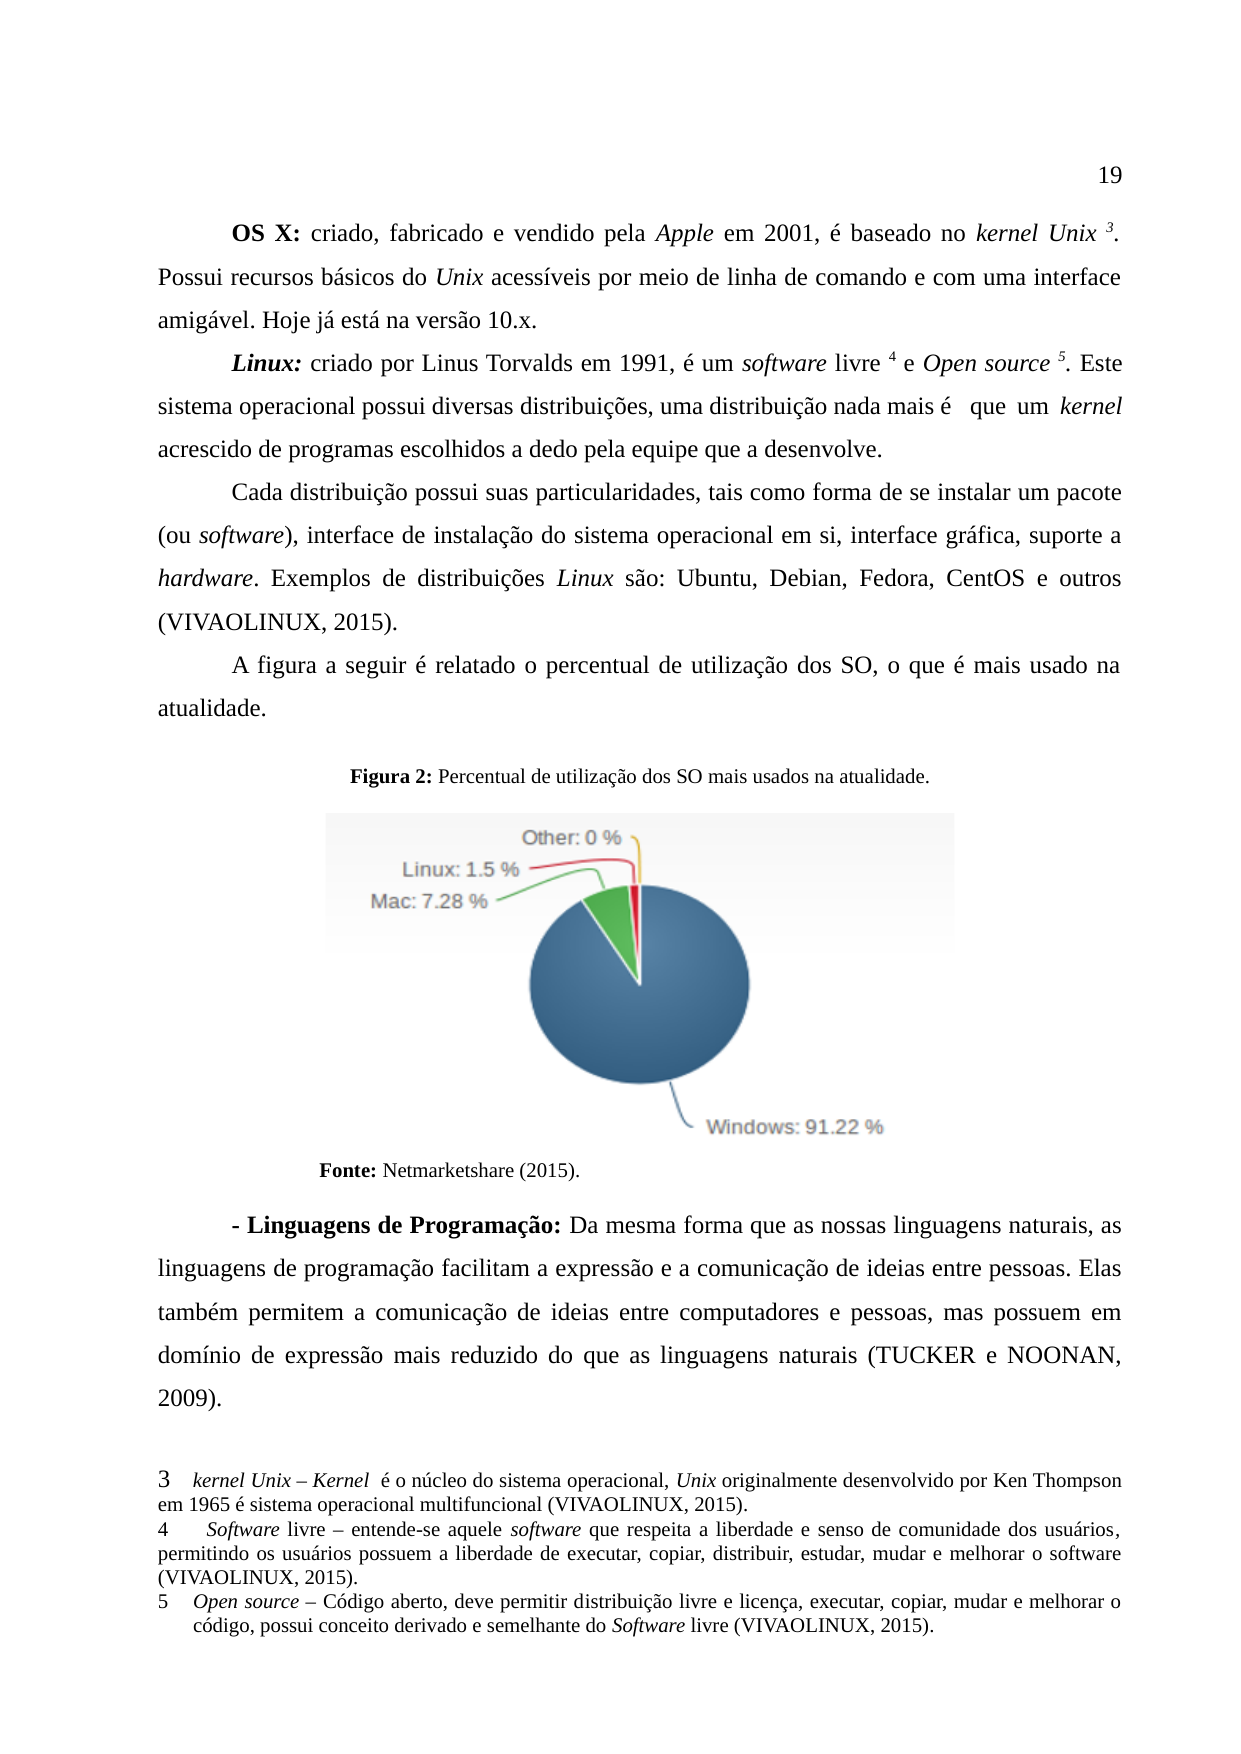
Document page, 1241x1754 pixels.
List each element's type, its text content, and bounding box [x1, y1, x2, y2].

text - Linguagens de Programação: Da mesma forma que as nossas linguagens naturais, as linguagens de programação facilitam a expressão e a comunicação de ideias entre pessoas. Elas também permitem a comunicação de ideias entre computadores e pessoas, mas possuem em domínio de expressão mais reduzido do que as linguagens naturais (TUCKER e NOONAN, 2009). [158, 1210, 1122, 1412]
text Figura 2: Percentual de utilização dos SO mais usados na atualidade. [319, 764, 961, 788]
text kernel Unix – Kernel é o núcleo do sistema operacional, Unix originalmente desenvolvido por Ken Thompson em 1965 é sistema operacional multifuncional (VIVAOLINUX, 2015). [158, 1464, 1122, 1516]
text Fonte: Netmarketshare (2015). [319, 813, 961, 1182]
text OS X: criado, fabricado e vendido pela Apple em 2001, é baseado no kernel Unix . Possui recursos básicos do Unix acessíveis por meio de linha de comando e com uma interface amigável. Hoje já está na versão 10.x. [158, 218, 1122, 333]
text Open source – Código aberto, deve permitir distribuição livre e licença, executar, copiar, mudar e melhorar o código, possui conceito derivado e semelhante do Software livre (VIVAOLINUX, 2015). [158, 1589, 1122, 1637]
picture [325, 813, 955, 1158]
text Linux: criado por Linus Torvalds em 1991, é um software livre e Open source . Este sistema operacional possui diversas distribuições, uma distribuição nada mais é que um kernel acrescido de programas escolhidos a dedo pela equipe que a desenvolve. [158, 348, 1122, 463]
text Cada distribuição possui suas particularidades, tais como forma de se instalar um pacote (ou software), interface de instalação do sistema operacional em si, interface gráfica, suporte a hardware. Exemplos de distribuições Linux são: Ubuntu, Debian, Fedora, CentOS e outros (VIVAOLINUX, 2015). [158, 477, 1122, 635]
text A figura a seguir é relatado o percentual de utilização dos SO, o que é mais usado na atualidade. [158, 650, 1122, 722]
text Software livre – entende-se aquele software que respeita a liberdade e senso de comunidade dos usuários, permitindo os usuários possuem a liberdade de executar, copiar, distribuir, estudar, mudar e melhorar o software (VIVAOLINUX, 2015). [158, 1516, 1122, 1589]
